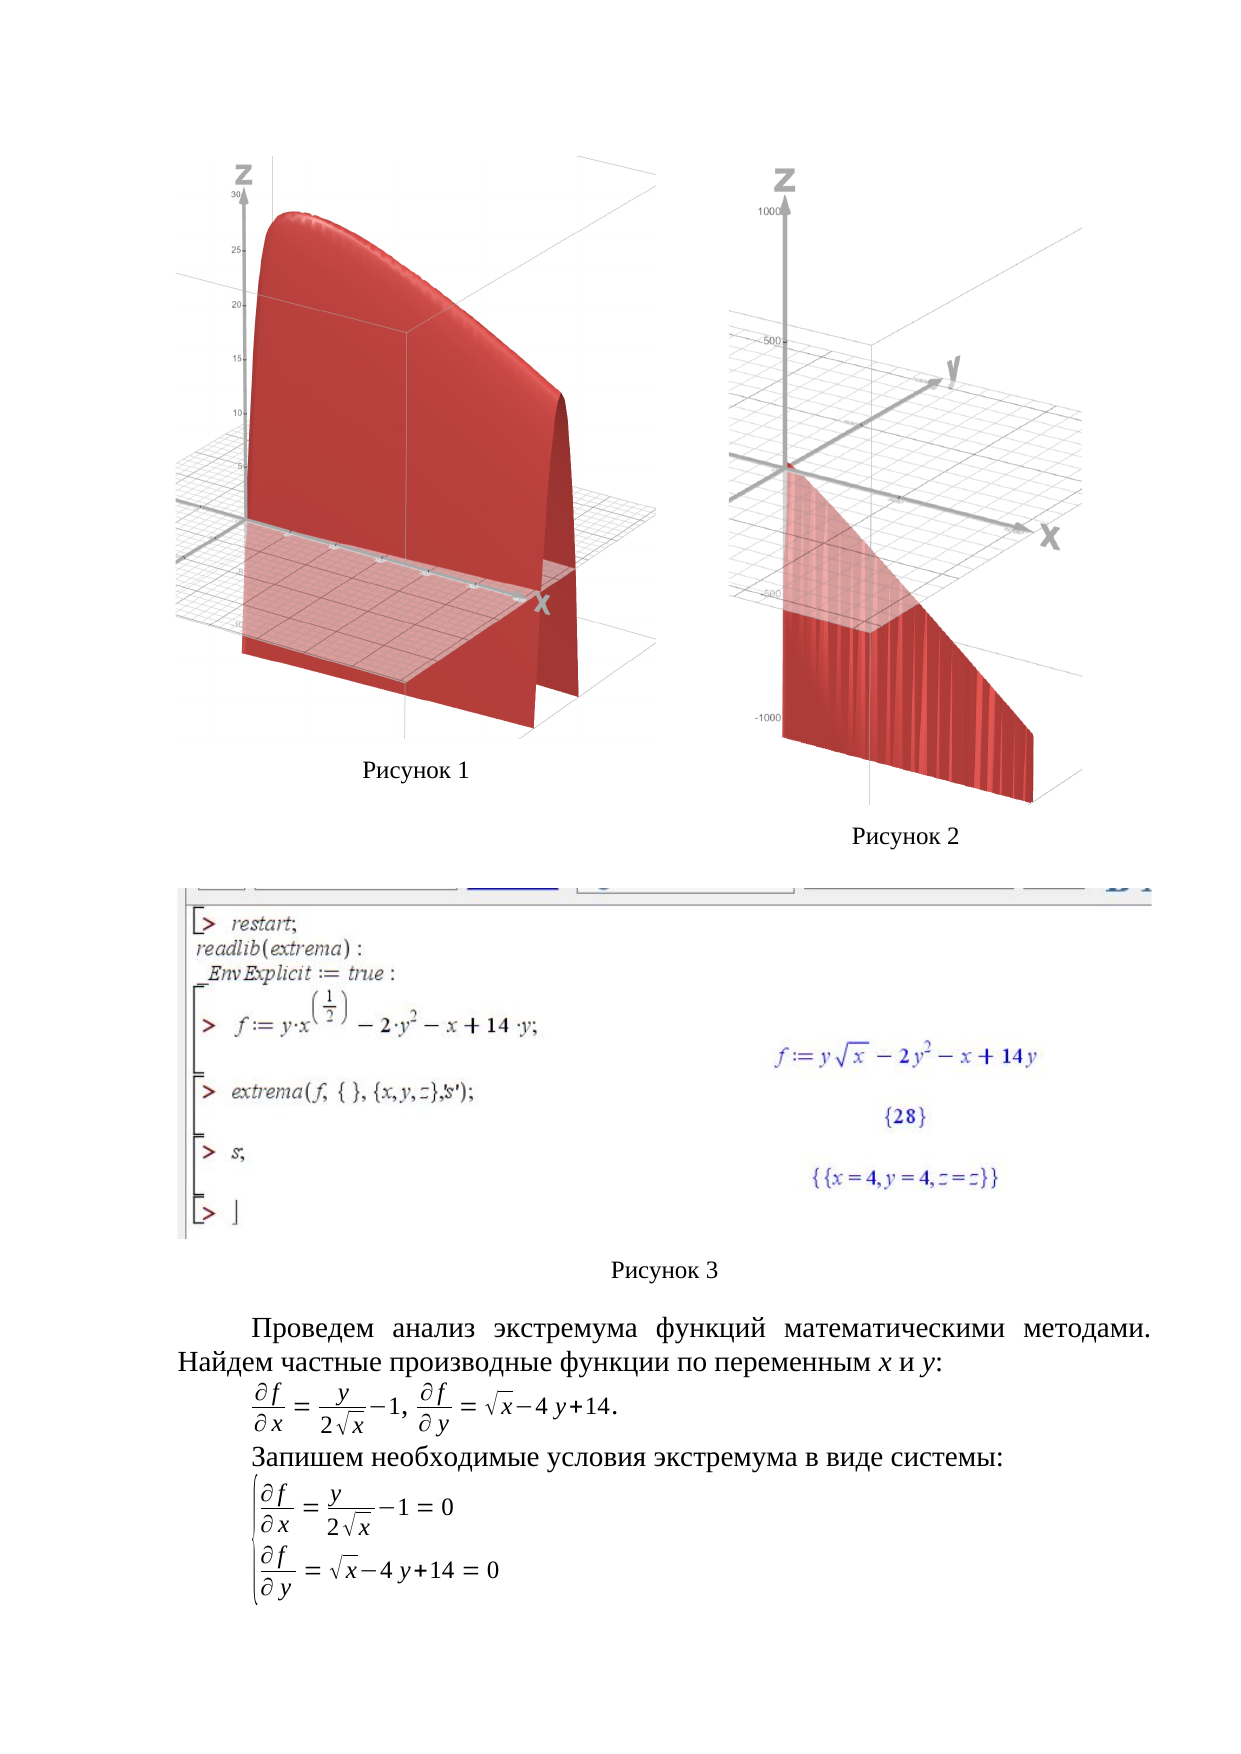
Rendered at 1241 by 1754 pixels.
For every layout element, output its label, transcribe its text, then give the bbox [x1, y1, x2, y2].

text , . [177, 1378, 1152, 1439]
picture [177, 888, 1152, 1239]
text Проведем анализ экстремума функций математическими методами. Найдем частные производные функции по переменным x и y: [177, 1311, 1152, 1378]
text Рисунок 3 [177, 1239, 1152, 1284]
picture [175, 156, 657, 739]
text Рисунок 1 [176, 739, 656, 784]
text Рисунок 2 [729, 805, 1082, 850]
picture [728, 159, 1082, 805]
text Запишем необходимые условия экстремума в виде системы: [177, 1439, 1152, 1473]
